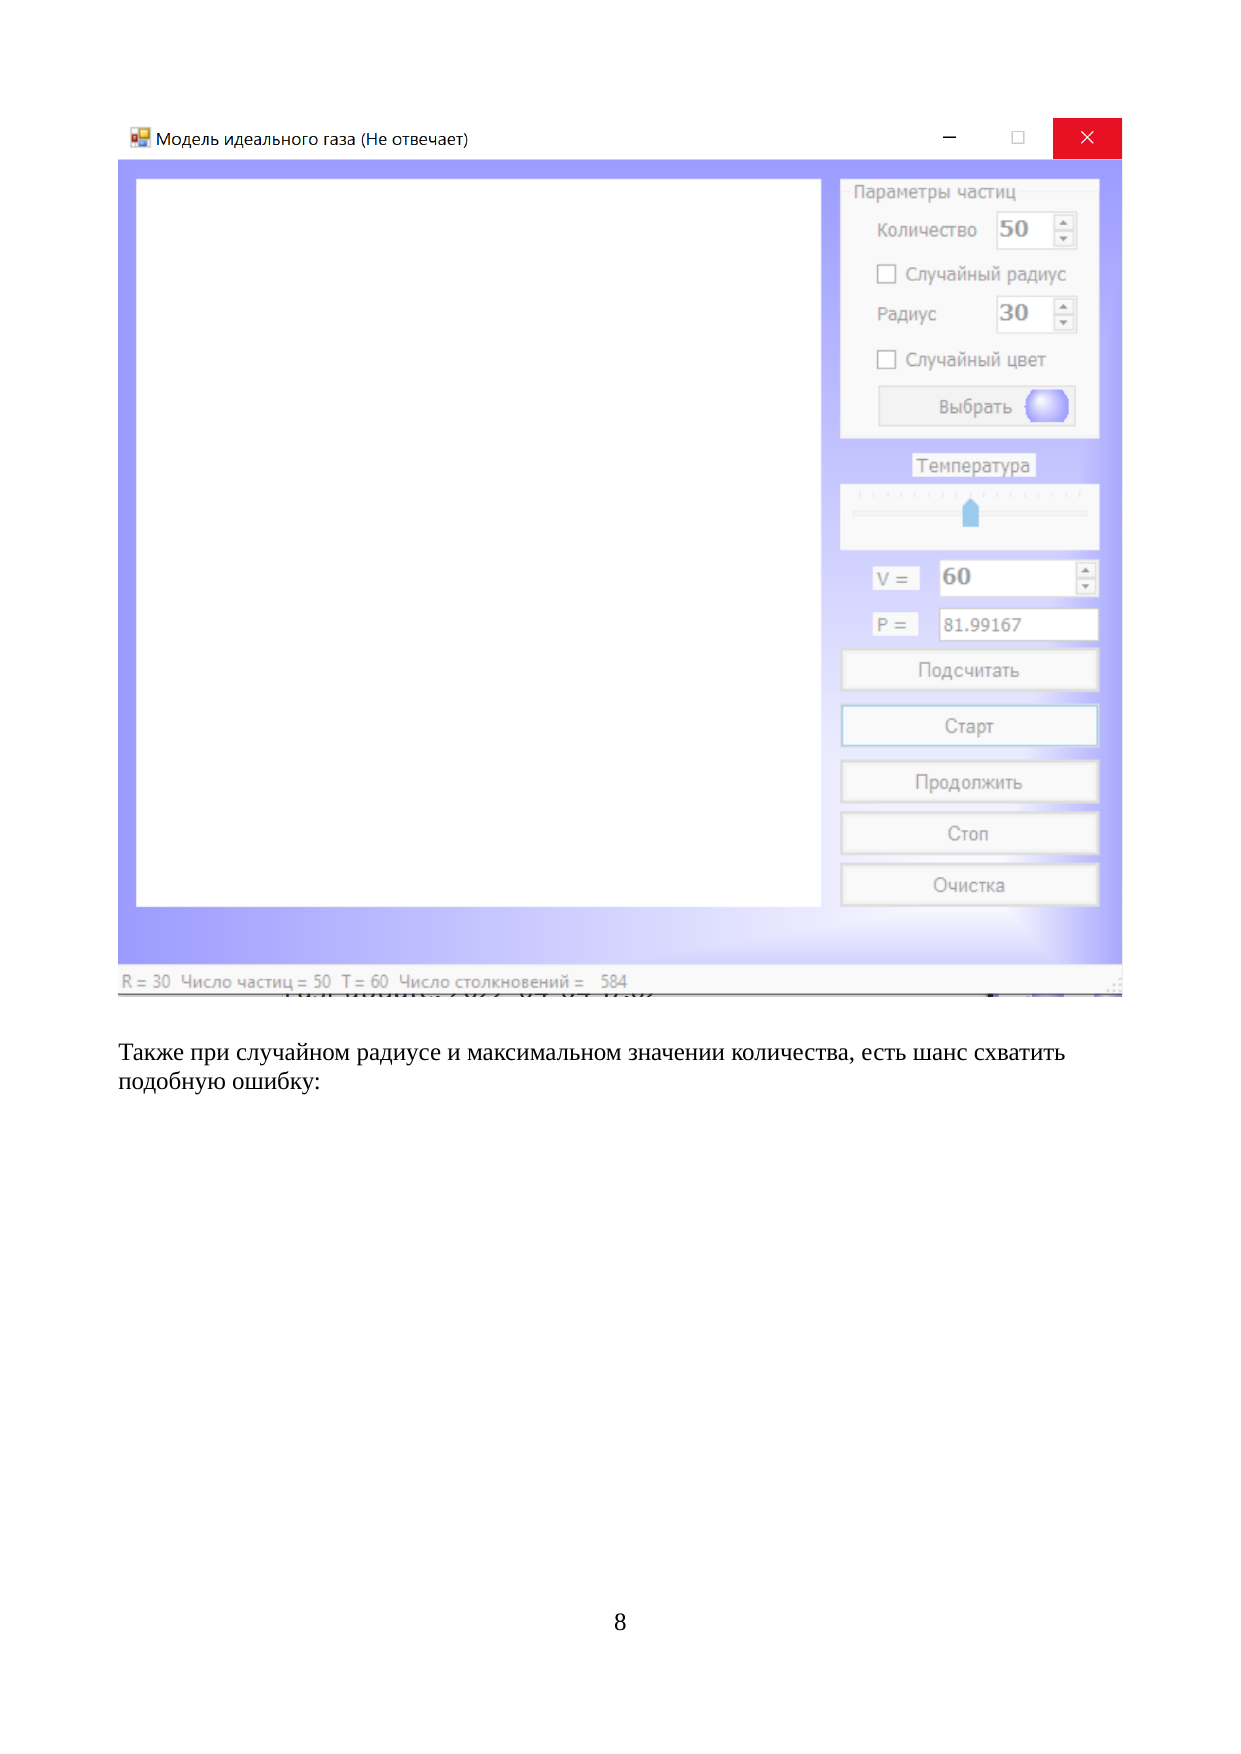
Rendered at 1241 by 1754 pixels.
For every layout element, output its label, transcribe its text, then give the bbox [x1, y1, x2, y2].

picture [118, 118, 1123, 997]
text Также при случайном радиусе и максимальном значении количества, есть шанс схватить подобную ошибку: [118, 1037, 1122, 1095]
